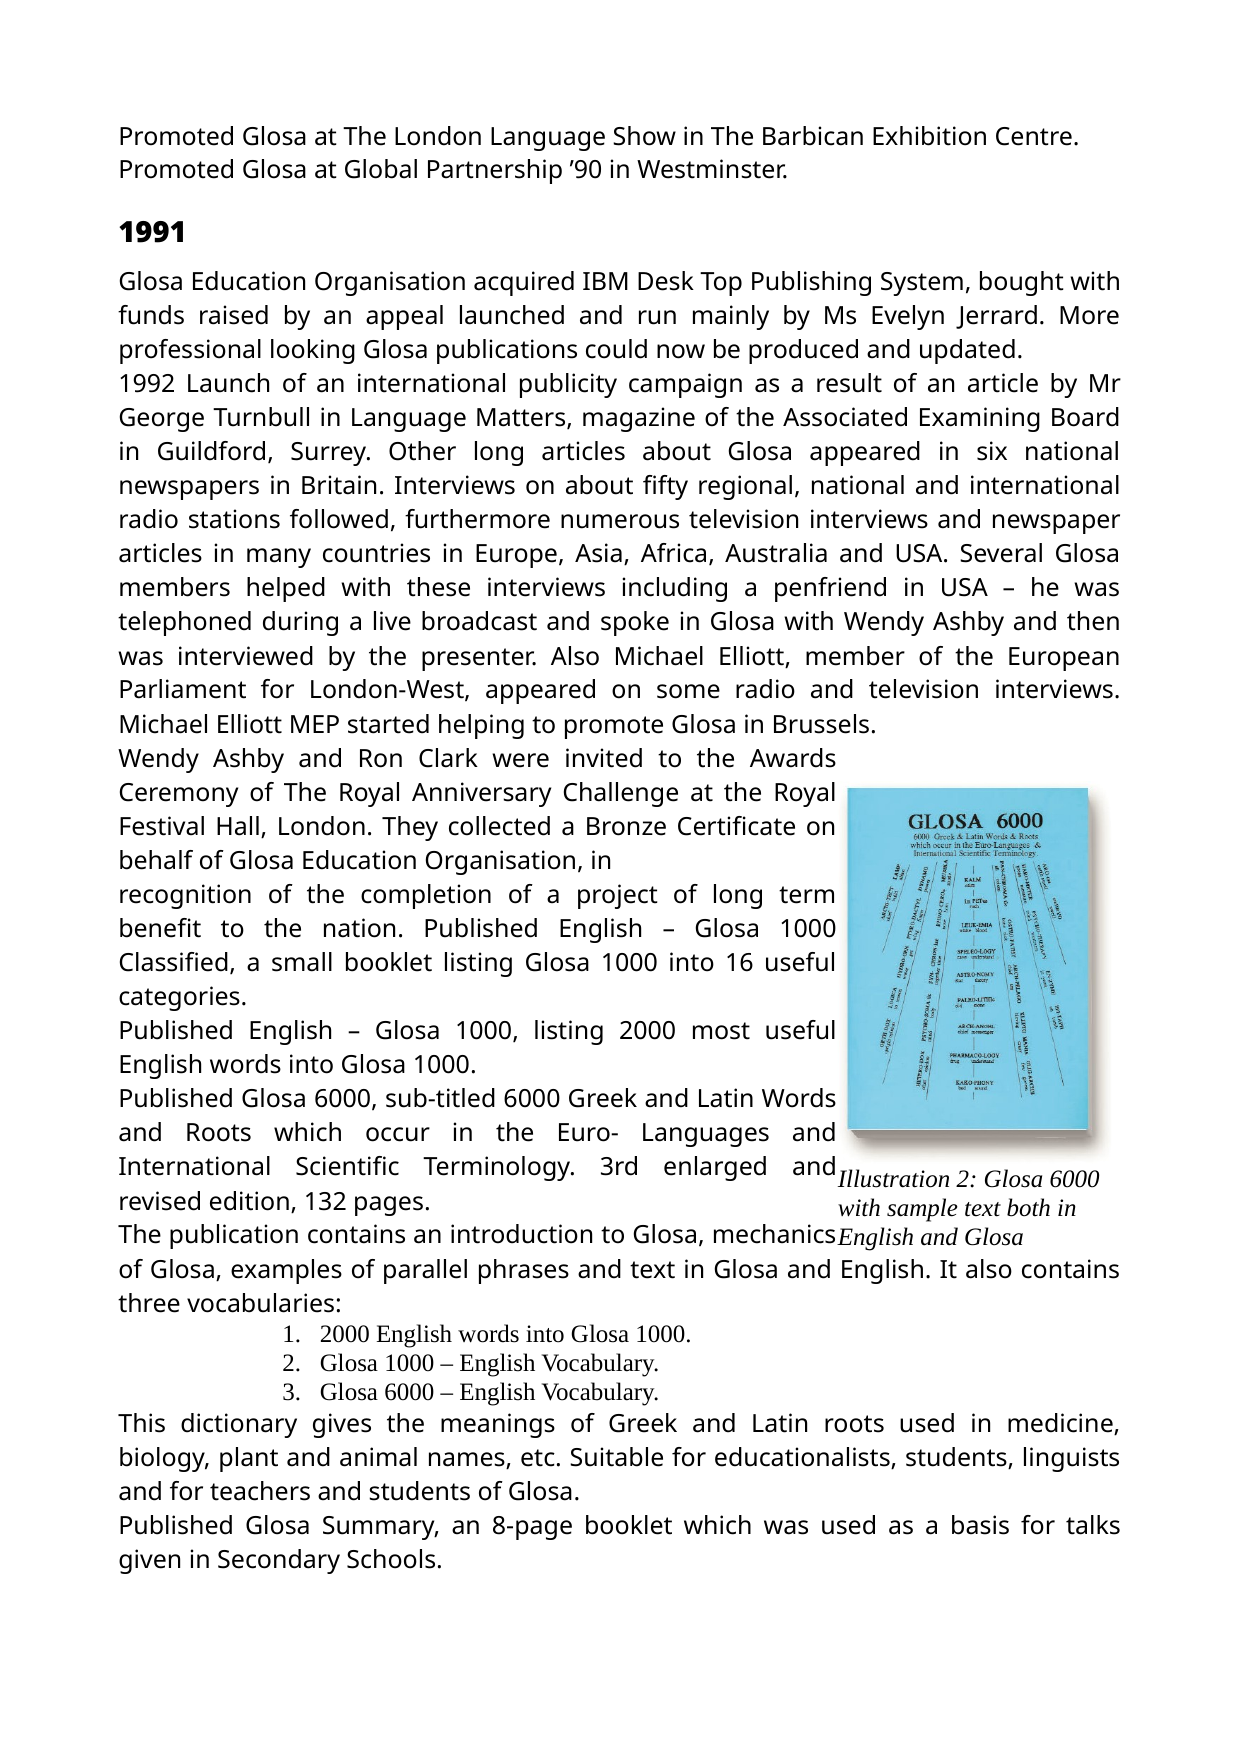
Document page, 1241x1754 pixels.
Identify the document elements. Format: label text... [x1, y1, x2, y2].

text Illustration 2: Glosa 6000 with sample text both in English and Glosa [838, 1164, 1111, 1250]
list 2000 English words into Glosa 1000. [282, 1319, 1122, 1348]
text 1992 Launch of an international publicity campaign as a result of an article by Mr George Turnbull in Language Matters, magazine of the Associated Examining Board in Guildford, Surrey. Other long articles about Glosa appeared in six national newspapers in Britain. Interviews on about fifty regional, national and international radio stations followed, furthermore numerous television interviews and newspaper articles in many countries in Europe, Asia, Africa, Australia and USA. Several Glosa members helped with these interviews including a penfriend in USA – he was telephoned during a live broadcast and spoke in Glosa with Wendy Ashby and then was interviewed by the presenter. Also Michael Elliott, member of the European Parliament for London-West, appeared on some radio and television interviews. Michael Elliott MEP started helping to promote Glosa in Brussels. [118, 366, 1122, 740]
text Published English – Glosa 1000, listing 2000 most useful English words into Glosa 1000. [118, 1013, 837, 1081]
text Published Glosa 6000, sub-titled 6000 Greek and Latin Words and Roots which occur in the Euro- Languages and International Scientific Terminology. 3rd enlarged and revised edition, 132 pages. [118, 1081, 838, 1217]
text Published Glosa Summary, an 8-page booklet which was used as a basis for talks given in Secondary Schools. [118, 1508, 1122, 1576]
text Wendy Ashby and Ron Clark were invited to the Awards Ceremony of The Royal Anniversary Challenge at the Royal Festival Hall, London. They collected a Bronze Certificate on behalf of Glosa Education Organisation, in [118, 740, 1122, 877]
list Glosa 6000 – English Vocabulary. [282, 1377, 1122, 1406]
subtitle 1991 [118, 211, 1122, 251]
text The publication contains an introduction to Glosa, mechanics of Glosa, examples of parallel phrases and text in Glosa and English. It also contains three vocabularies: [118, 1217, 1122, 1319]
list Glosa 1000 – English Vocabulary. [282, 1348, 1122, 1377]
text Promoted Glosa at Global Partnership ’90 in Westminster. [118, 152, 1122, 186]
text recognition of the completion of a project of long term benefit to the nation. Published English – Glosa 1000 Classified, a small booklet listing Glosa 1000 into 16 useful categories. [118, 877, 837, 1013]
text This dictionary gives the meanings of Greek and Latin roots used in medicine, biology, plant and animal names, etc. Suitable for educationalists, students, linguists and for teachers and students of Glosa. [118, 1406, 1122, 1508]
text Promoted Glosa at The London Language Show in The Barbican Exhibition Centre. [118, 118, 1122, 152]
picture [837, 781, 1112, 1164]
text Glosa Education Organisation acquired IBM Desk Top Publishing System, bought with funds raised by an appeal launched and run mainly by Ms Evelyn Jerrard. More professional looking Glosa publications could now be produced and updated. [118, 263, 1122, 366]
